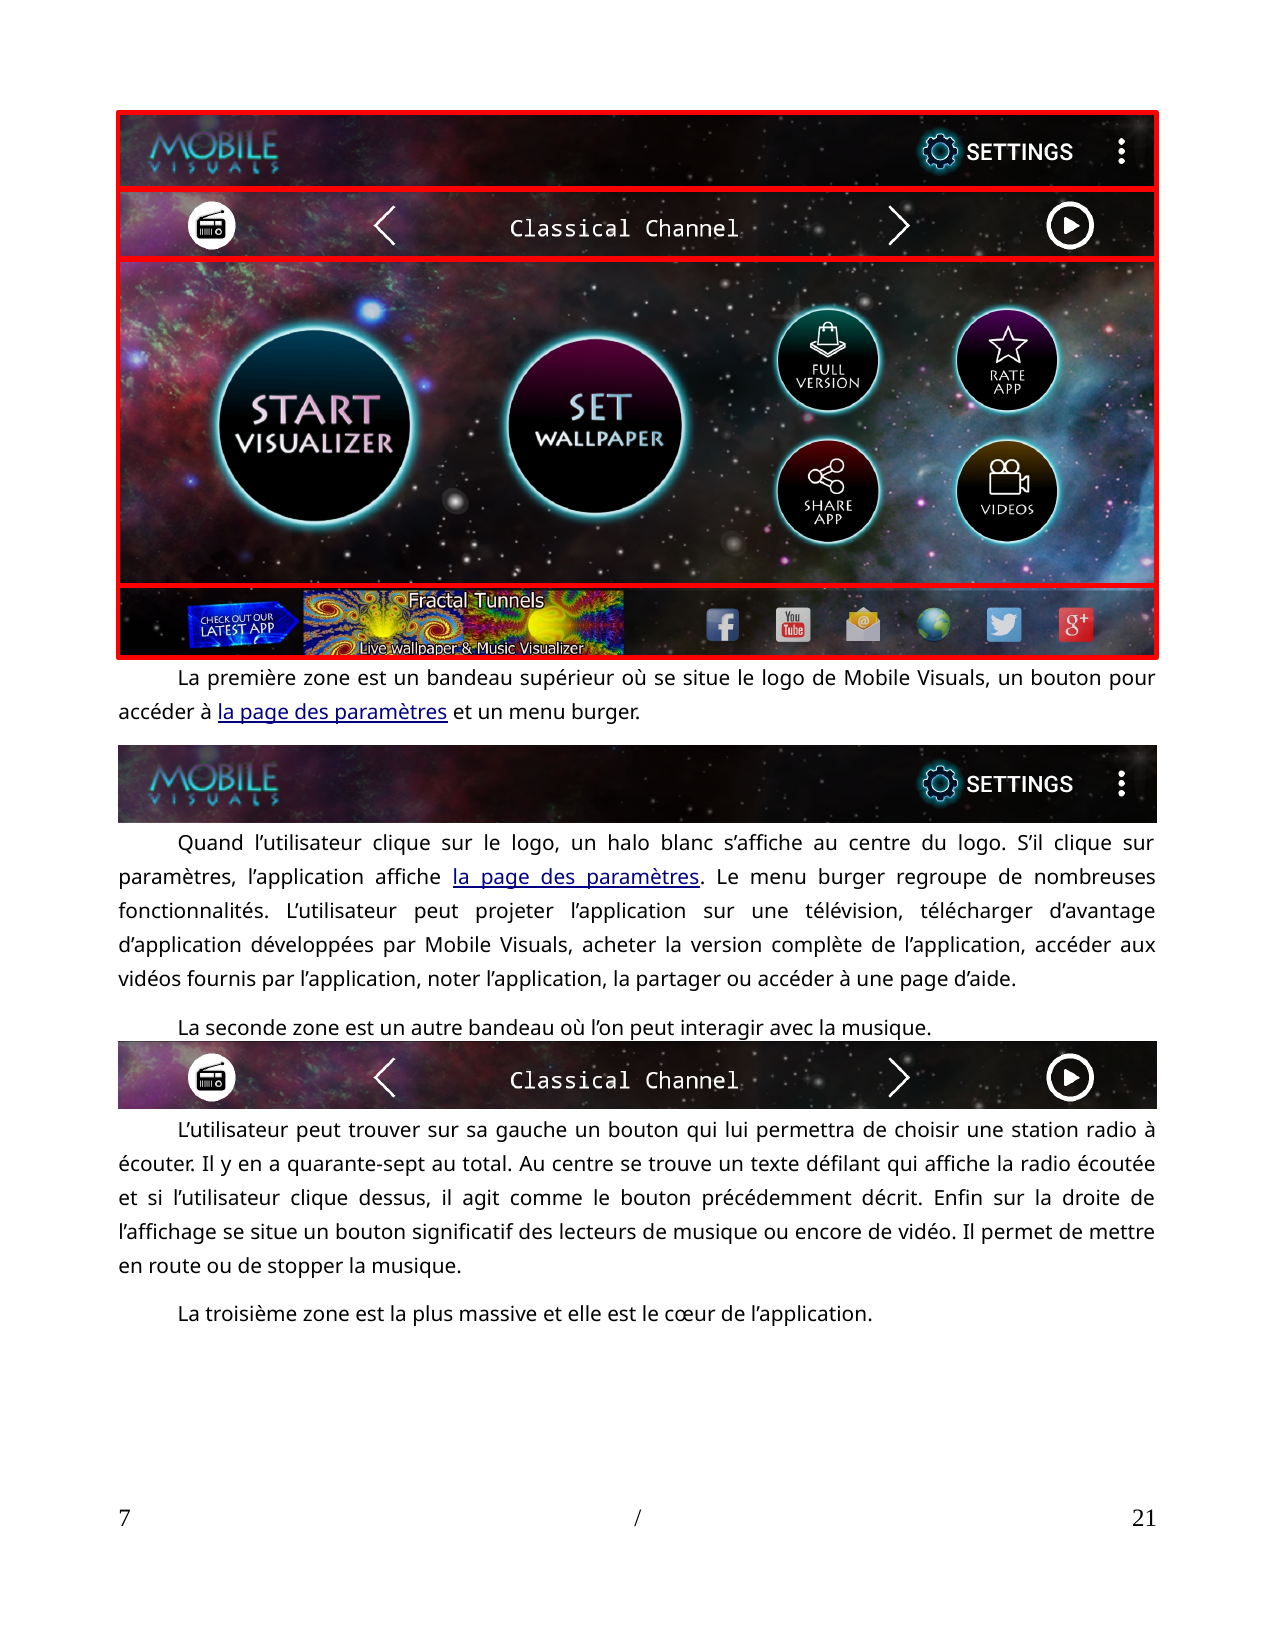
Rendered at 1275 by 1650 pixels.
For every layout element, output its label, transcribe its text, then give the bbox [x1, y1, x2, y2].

text La seconde zone est un autre bandeau où l’on peut interagir avec la musique. [118, 1013, 1157, 1041]
picture [120, 262, 1154, 583]
picture [118, 1041, 1157, 1075]
text Quand l’utilisateur clique sur le logo, un halo blanc s’affiche au centre du logo. S’il clique sur paramètres, l’application affiche la page des paramètres. Le menu burger regroupe de nombreuses fonctionnalités. L’utilisateur peut projeter l’application sur une télévision, télécharger d’avantage d’application développées par Mobile Visuals, acheter la version complète de l’application, accéder aux vidéos fournis par l’application, noter l’application, la partager ou accéder à une page d’aide. [118, 759, 1157, 993]
text La troisième zone est la plus massive et elle est le cœur de l’application. [118, 1299, 1157, 1328]
picture [120, 115, 1154, 186]
picture [120, 588, 1154, 655]
text L’utilisateur peut trouver sur sa gauche un bouton qui lui permettra de choisir une station radio à écouter. Il y en a quarante-sept au total. Au centre se trouve un texte défilant qui affiche la radio écoutée et si l’utilisateur clique dessus, il agit comme le bouton précédemment décrit. Enfin sur la droite de l’affichage se situe un bouton significatif des lecteurs de musique ou encore de vidéo. Il permet de mettre en route ou de stopper la musique. [118, 1075, 1157, 1279]
picture [120, 192, 1154, 256]
picture [118, 745, 1157, 759]
text La première zone est un bandeau supérieur où se situe le logo de Mobile Visuals, un bouton pour accéder à la page des paramètres et un menu burger. [118, 660, 1157, 726]
